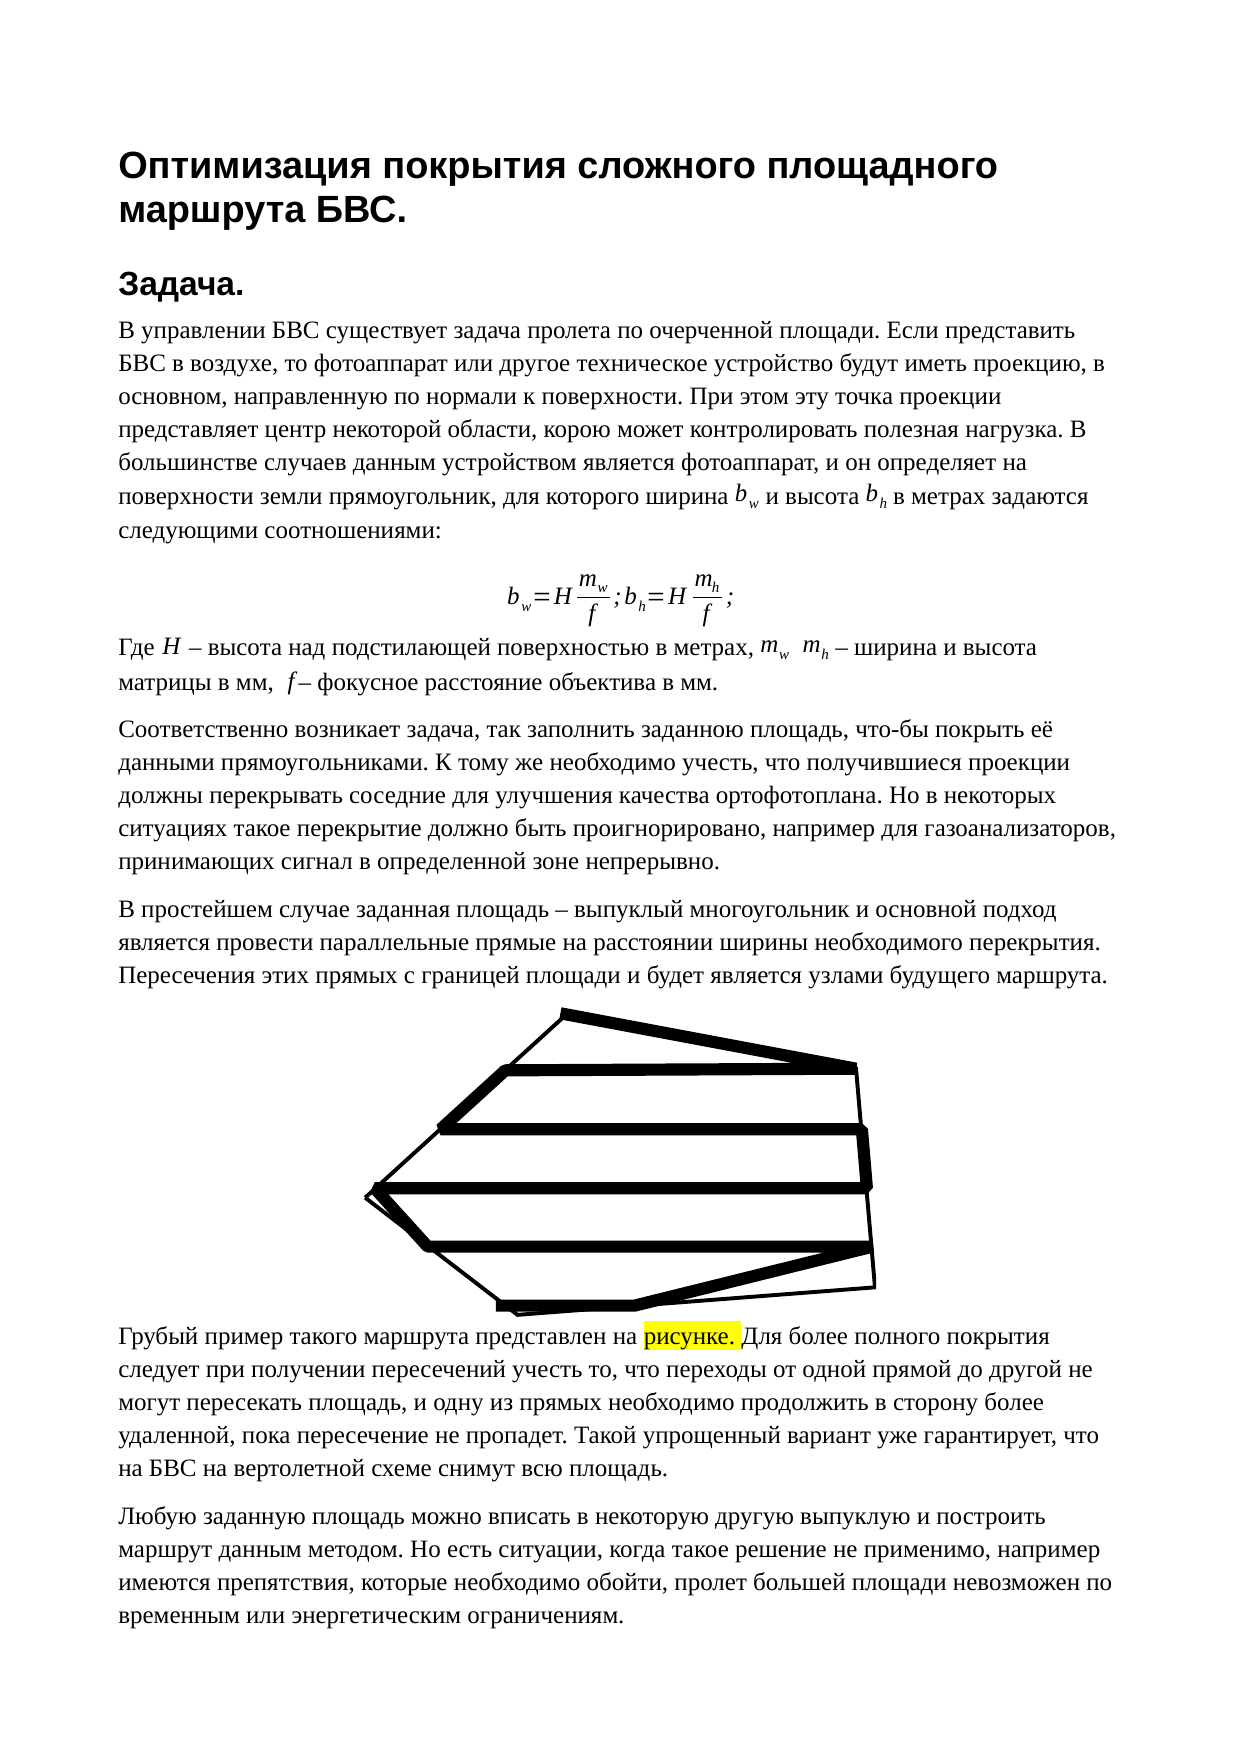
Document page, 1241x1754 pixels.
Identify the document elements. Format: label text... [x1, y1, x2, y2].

text Любую заданную площадь можно вписать в некоторую другую выпуклую и построить маршрут данным методом. Но есть ситуации, когда такое решение не применимо, например имеются препятствия, которые необходимо обойти, пролет большей площади невозможен по временным или энергетическим ограничениям. [118, 1501, 1122, 1629]
subtitle Оптимизация покрытия сложного площадного маршрута БВС. [118, 143, 1122, 230]
text В управлении БВС существует задача пролета по очерченной площади. Если представить БВС в воздухе, то фотоаппарат или другое техническое устройство будут иметь проекцию, в основном, направленную по нормали к поверхности. При этом эту точка проекции представляет центр некоторой области, корою может контролировать полезная нагрузка. В большинстве случаев данным устройством является фотоаппарат, и он определяет на поверхности земли прямоугольник, для которого ширина и высота в метрах задаются следующими соотношениями: [118, 315, 1122, 544]
text В простейшем случае заданная площадь – выпуклый многоугольник и основной подход является провести параллельные прямые на расстоянии ширины необходимого перекрытия. Пересечения этих прямых с границей площади и будет является узлами будущего маршрута. [118, 894, 1122, 989]
text Соответственно возникает задача, так заполнить заданною площадь, что-бы покрыть её данными прямоугольниками. К тому же необходимо учесть, что получившиеся проекции должны перекрывать соседние для улучшения качества ортофотоплана. Но в некоторых ситуациях такое перекрытие должно быть проигнорировано, например для газоанализаторов, принимающих сигнал в определенной зоне непрерывно. [118, 714, 1122, 875]
subtitle Задача. [118, 264, 1122, 302]
text Грубый пример такого маршрута представлен на рисунке. Для более полного покрытия следует при получении пересечений учесть то, что переходы от одной прямой до другой не могут пересекать площадь, и одну из прямых необходимо продолжить в сторону более удаленной, пока пересечение не пропадет. Такой упрощенный вариант уже гарантирует, что на БВС на вертолетной схеме снимут всю площадь. [118, 1008, 1122, 1482]
text Где – высота над подстилающей поверхностью в метрах, – ширина и высота матрицы в мм, – фокусное расстояние объектива в мм. [118, 563, 1122, 695]
